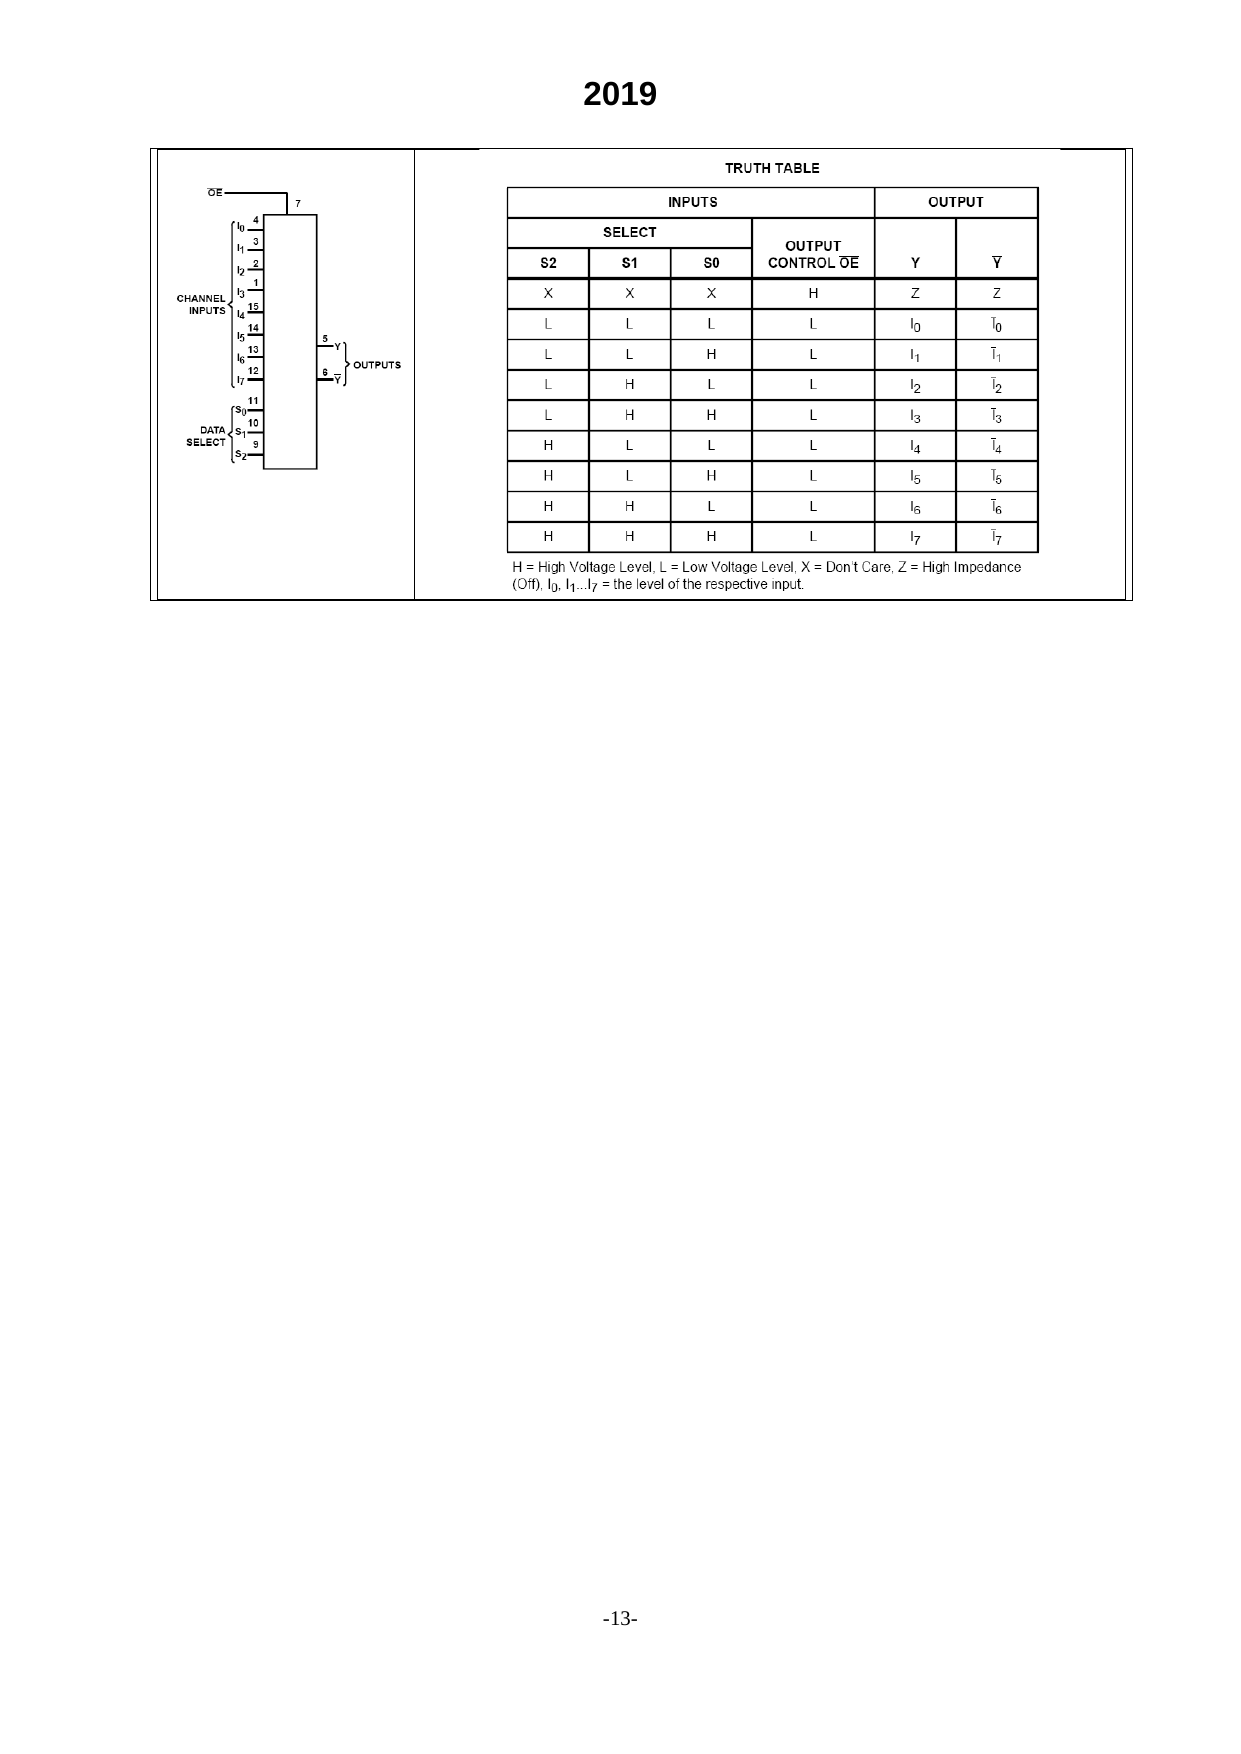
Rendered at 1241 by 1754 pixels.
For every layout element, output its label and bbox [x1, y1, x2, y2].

table_header [158, 150, 414, 598]
table_cell [1126, 149, 1132, 599]
table_header [1061, 150, 1125, 598]
table_header [415, 150, 479, 598]
table_cell [151, 149, 157, 599]
